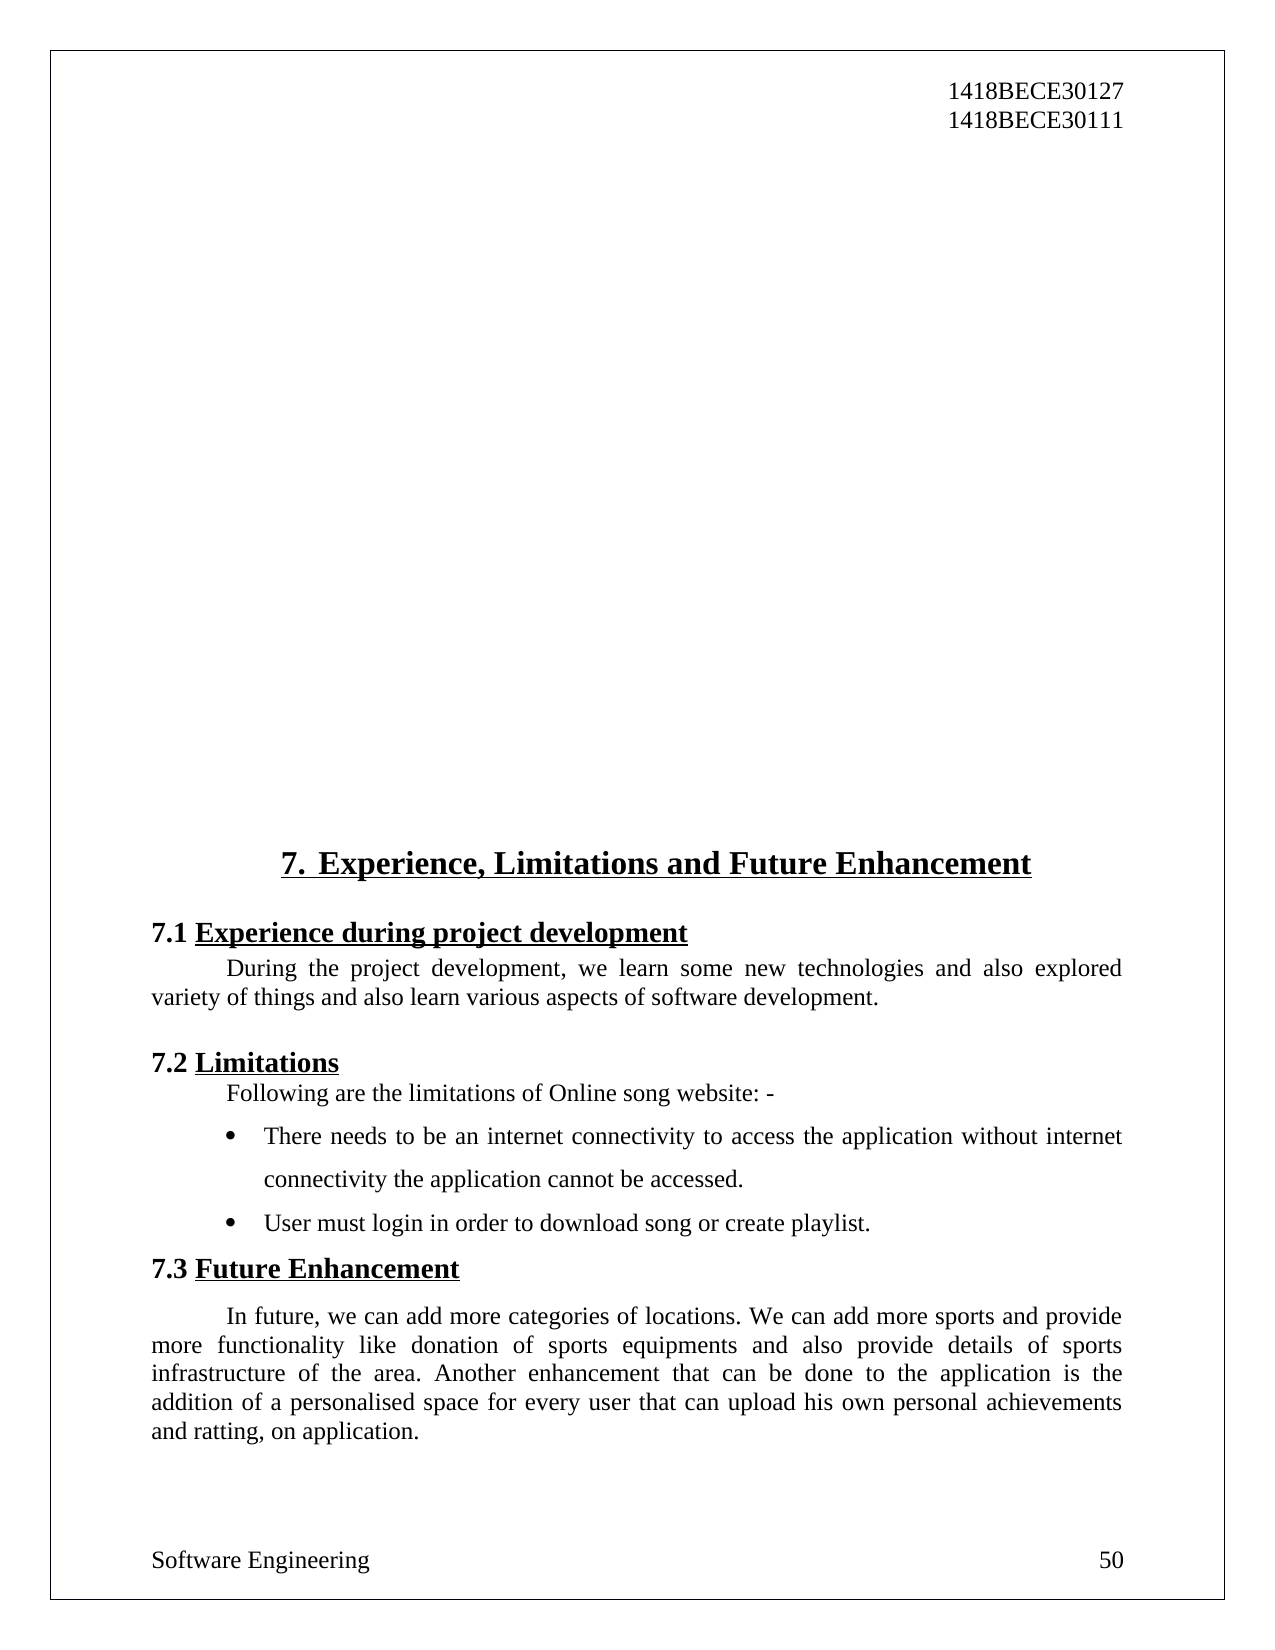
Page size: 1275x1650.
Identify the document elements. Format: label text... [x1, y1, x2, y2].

text 7.2 Limitations [151, 1045, 1124, 1078]
text 7.3 Future Enhancement [151, 1251, 1124, 1284]
list User must login in order to download song or create playlist. [226, 1208, 1124, 1236]
list Experience, Limitations and Future Enhancement [188, 843, 1124, 882]
text 7.1 Experience during project development [151, 915, 1124, 949]
text In future, we can add more categories of locations. We can add more sports and provide more functionality like donation of sports equipments and also provide details of sports infrastructure of the area. Another enhancement that can be done to the application is the addition of a personalised space for every user that can upload his own personal achievements and ratting, on application. [151, 1301, 1124, 1445]
text During the project development, we learn some new technologies and also explored variety of things and also learn various aspects of software development. [151, 949, 1124, 1011]
list There needs to be an internet connectivity to access the application without internet connectivity the application cannot be accessed. [226, 1121, 1124, 1193]
text Following are the limitations of Online song website: - [151, 1078, 1124, 1107]
